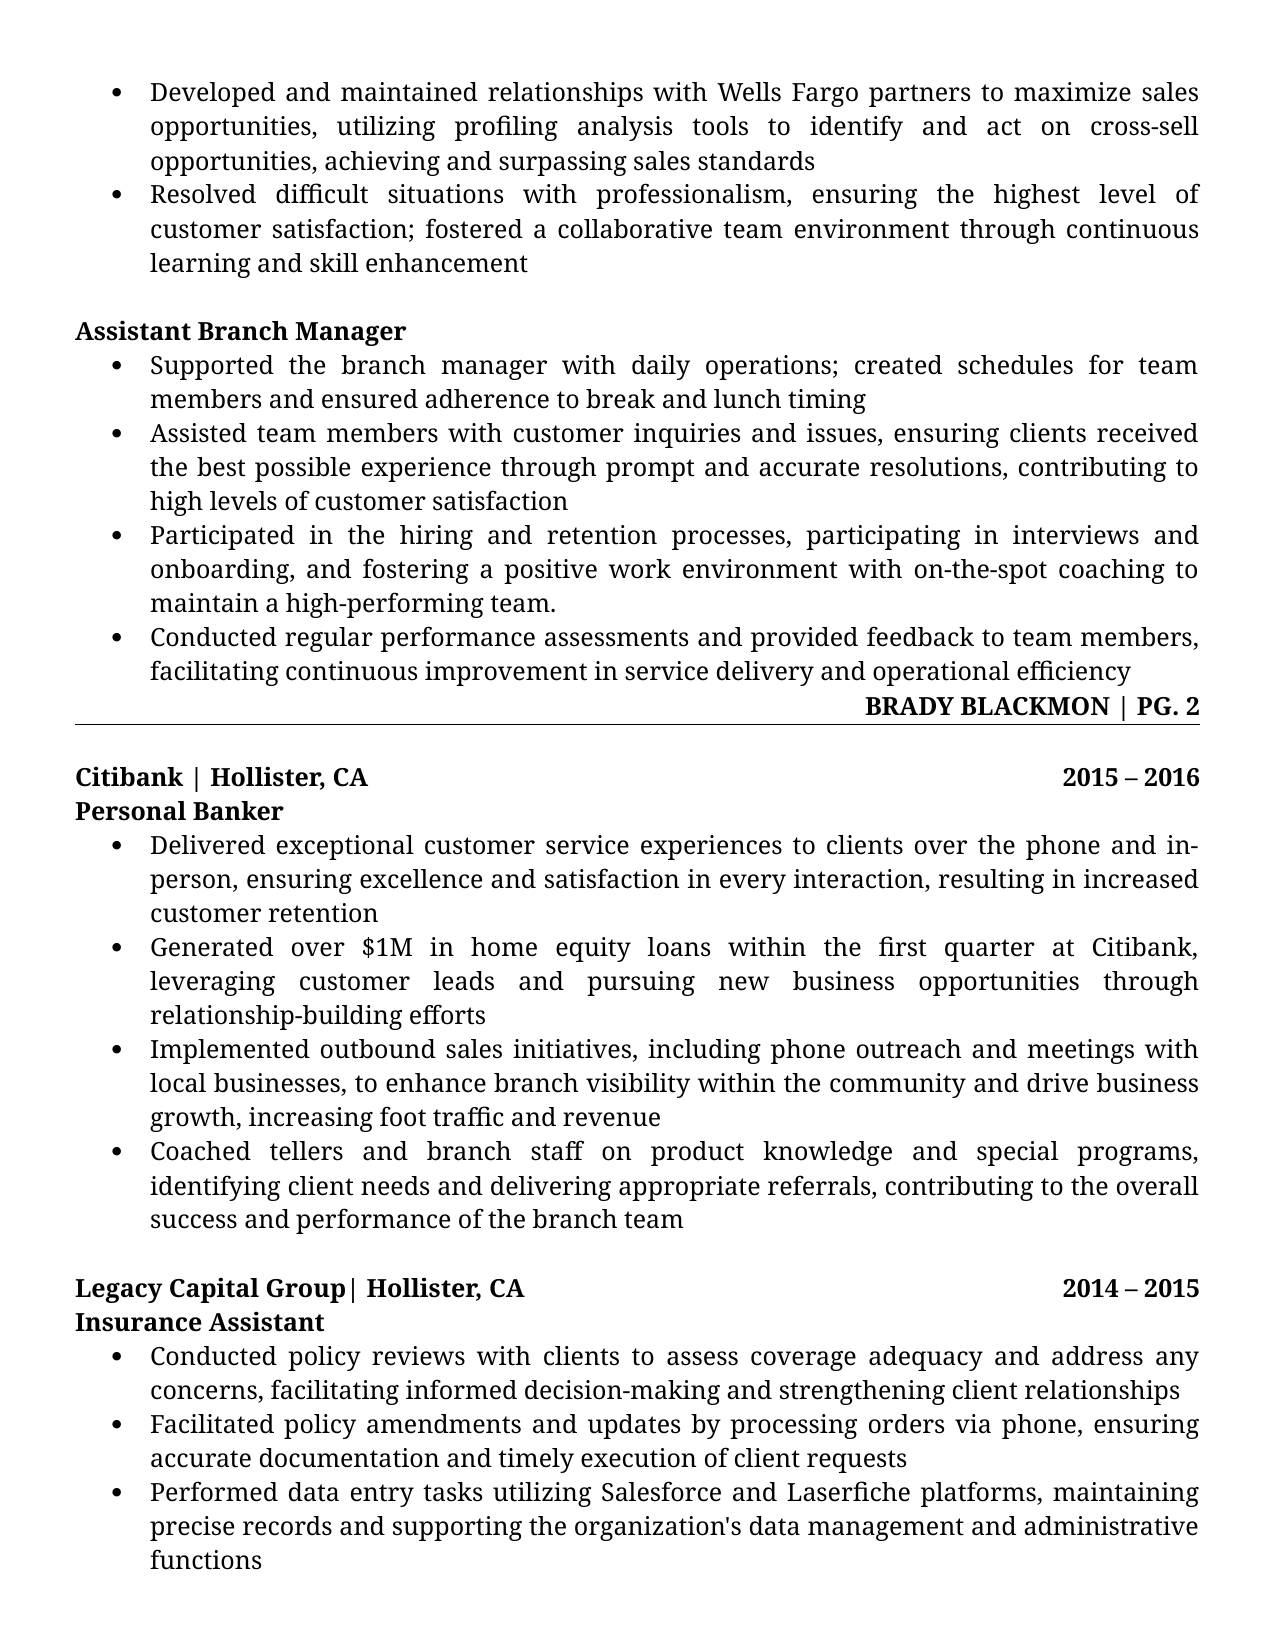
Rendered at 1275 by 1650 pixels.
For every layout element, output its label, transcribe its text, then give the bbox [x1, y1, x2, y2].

text Assistant Branch Manager [75, 313, 1200, 347]
text Personal Banker [75, 793, 1200, 827]
list Coached tellers and branch staff on product knowledge and special programs, identifying client needs and delivering appropriate referrals, contributing to the overall success and performance of the branch team [112, 1134, 1200, 1236]
list Supported the branch manager with daily operations; created schedules for team members and ensured adherence to break and lunch timing [112, 347, 1200, 416]
list Conducted regular performance assessments and provided feedback to team members, facilitating continuous improvement in service delivery and operational efficiency [112, 620, 1200, 688]
list Participated in the hiring and retention processes, participating in interviews and onboarding, and fostering a positive work environment with on-the-spot coaching to maintain a high-performing team. [112, 518, 1200, 620]
list Conducted policy reviews with clients to assess coverage adequacy and address any concerns, facilitating informed decision-making and strengthening client relationships [112, 1338, 1200, 1407]
list Developed and maintained relationships with Wells Fargo partners to maximize sales opportunities, utilizing profiling analysis tools to identify and act on cross-sell opportunities, achieving and surpassing sales standards [112, 75, 1200, 177]
text Citibank | Hollister, CA 2015 – 2016 [75, 759, 1200, 793]
list Generated over $1M in home equity loans within the first quarter at Citibank, leveraging customer leads and pursuing new business opportunities through relationship-building efforts [112, 930, 1200, 1032]
list Implemented outbound sales initiatives, including phone outreach and meetings with local businesses, to enhance branch visibility within the community and drive business growth, increasing foot traffic and revenue [112, 1032, 1200, 1134]
list Facilitated policy amendments and updates by processing orders via phone, ensuring accurate documentation and timely execution of client requests [112, 1407, 1200, 1475]
list Delivered exceptional customer service experiences to clients over the phone and in-person, ensuring excellence and satisfaction in every interaction, resulting in increased customer retention [112, 827, 1200, 930]
text Legacy Capital Group| Hollister, CA 2014 – 2015 [75, 1270, 1200, 1304]
text BRADY BLACKMON | PG. 2 [75, 688, 1200, 724]
list Performed data entry tasks utilizing Salesforce and Laserfiche platforms, maintaining precise records and supporting the organization's data management and administrative functions [112, 1475, 1200, 1577]
list Resolved difficult situations with professionalism, ensuring the highest level of customer satisfaction; fostered a collaborative team environment through continuous learning and skill enhancement [112, 177, 1200, 279]
list Assisted team members with customer inquiries and issues, ensuring clients received the best possible experience through prompt and accurate resolutions, contributing to high levels of customer satisfaction [112, 416, 1200, 518]
text Insurance Assistant [75, 1304, 1200, 1338]
